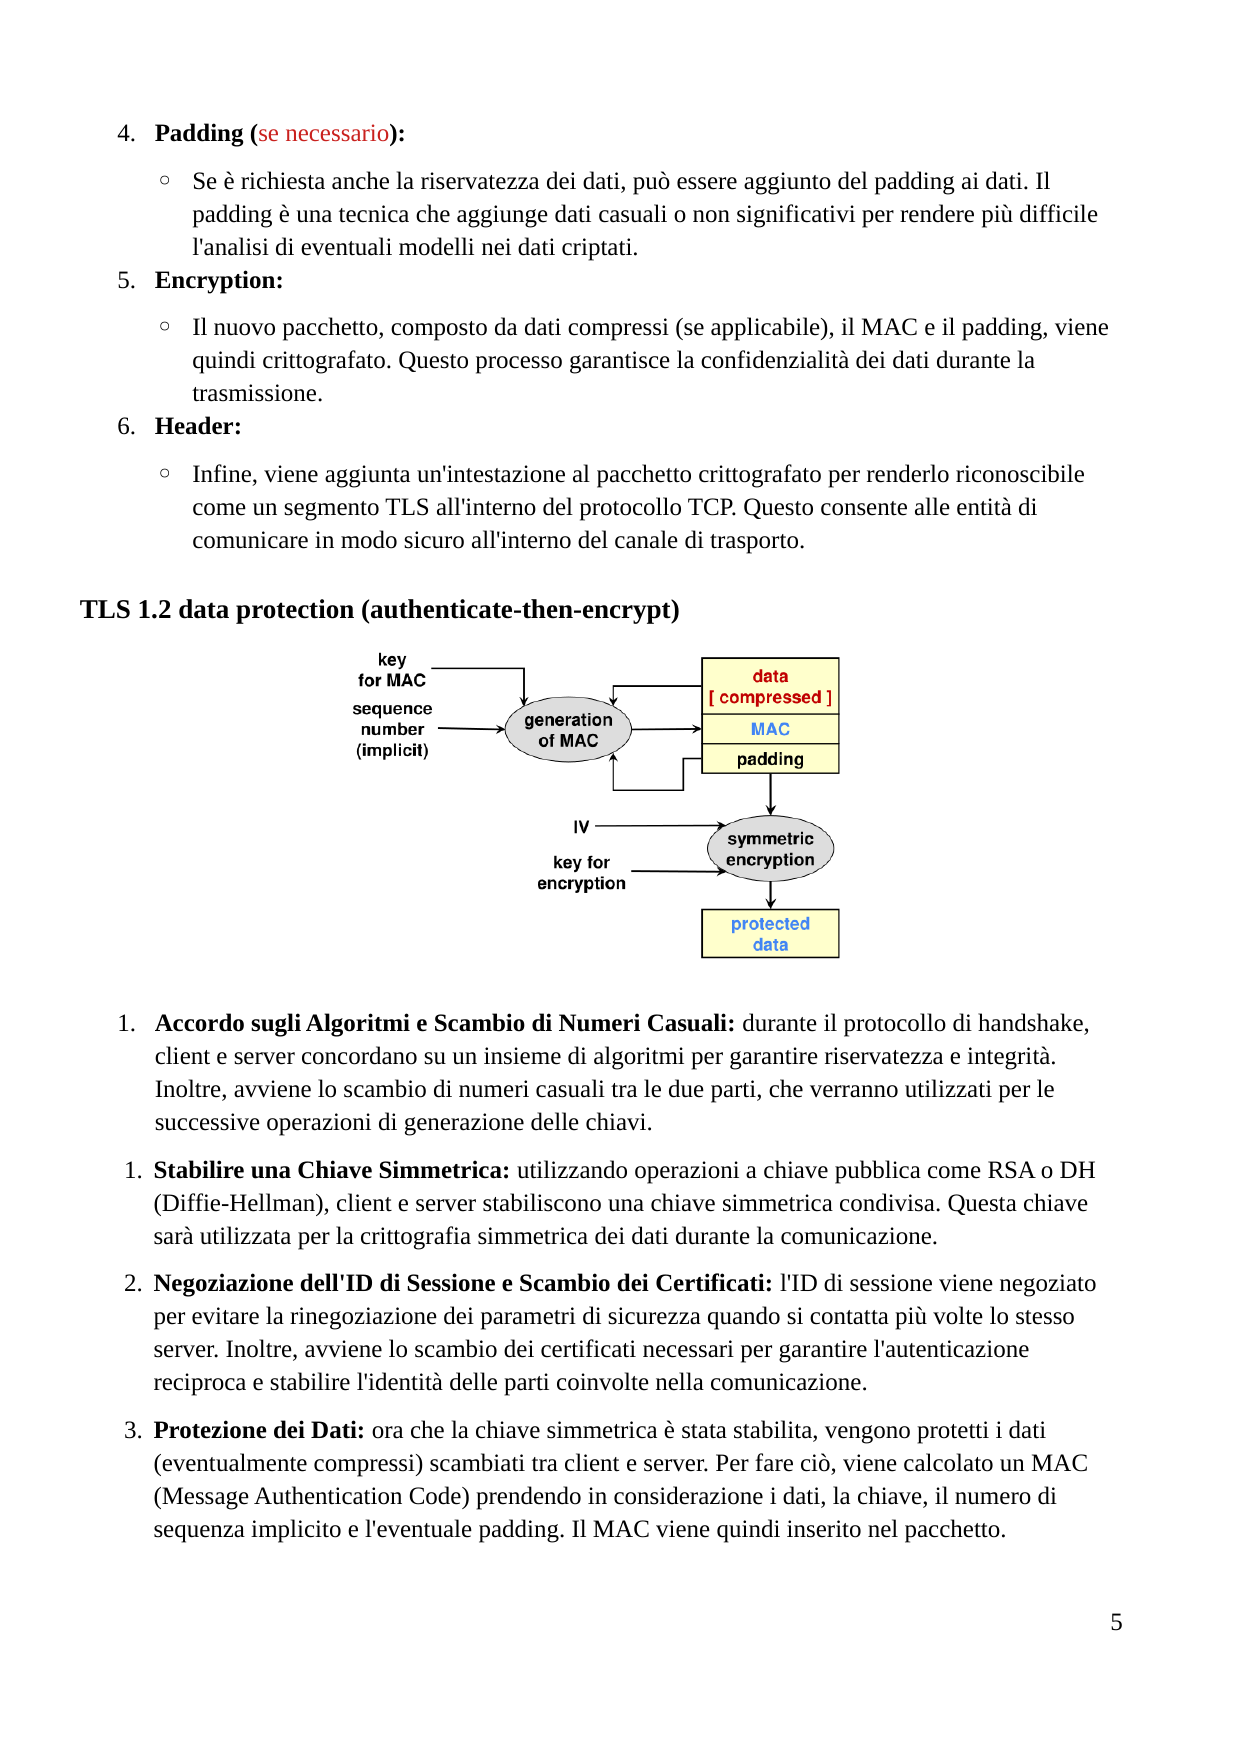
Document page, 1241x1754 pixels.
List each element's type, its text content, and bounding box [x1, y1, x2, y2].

list Il nuovo pacchetto, composto da dati compressi (se applicabile), il MAC e il padding, viene quindi crittografato. Questo processo garantisce la confidenzialità dei dati durante la trasmissione. [154, 312, 1122, 407]
list Infine, viene aggiunta un'intestazione al pacchetto crittografato per renderlo riconoscibile come un segmento TLS all'interno del protocollo TCP. Questo consente alle entità di comunicare in modo sicuro all'interno del canale di trasporto. [154, 459, 1122, 554]
list Accordo sugli Algoritmi e Scambio di Numeri Casuali: durante il protocollo di handshake, client e server concordano su un insieme di algoritmi per garantire riservatezza e integrità. Inoltre, avviene lo scambio di numeri casuali tra le due parti, che verranno utilizzati per le successive operazioni di generazione delle chiavi. [117, 1008, 1122, 1136]
subtitle TLS 1.2 data protection (authenticate-then-encrypt) [79, 593, 1122, 625]
list Encryption: [117, 265, 1122, 293]
list Protezione dei Dati: ora che la chiave simmetrica è stata stabilita, vengono protetti i dati (eventualmente compressi) scambiati tra client e server. Per fare ciò, viene calcolato un MAC (Message Authentication Code) prendendo in considerazione i dati, la chiave, il numero di sequenza implicito e l'eventuale padding. Il MAC viene quindi inserito nel pacchetto. [124, 1415, 1122, 1543]
list Stabilire una Chiave Simmetrica: utilizzando operazioni a chiave pubblica come RSA o DH (Diffie-Hellman), client e server stabiliscono una chiave simmetrica condivisa. Questa chiave sarà utilizzata per la crittografia simmetrica dei dati durante la comunicazione. [124, 1155, 1122, 1249]
list Header: [117, 411, 1122, 440]
list Se è richiesta anche la riservatezza dei dati, può essere aggiunto del padding ai dati. Il padding è una tecnica che aggiunge dati casuali o non significativi per rendere più difficile l'analisi di eventuali modelli nei dati criptati. [154, 166, 1122, 261]
list Padding (se necessario): [117, 118, 1122, 147]
list Negoziazione dell'ID di Sessione e Scambio dei Certificati: l'ID di sessione viene negoziato per evitare la rinegoziazione dei parametri di sicurezza quando si contatta più volte lo stesso server. Inoltre, avviene lo scambio dei certificati necessari per garantire l'autenticazione reciproca e stabilire l'identità delle parti coinvolte nella comunicazione. [124, 1268, 1122, 1396]
picture [350, 651, 843, 961]
